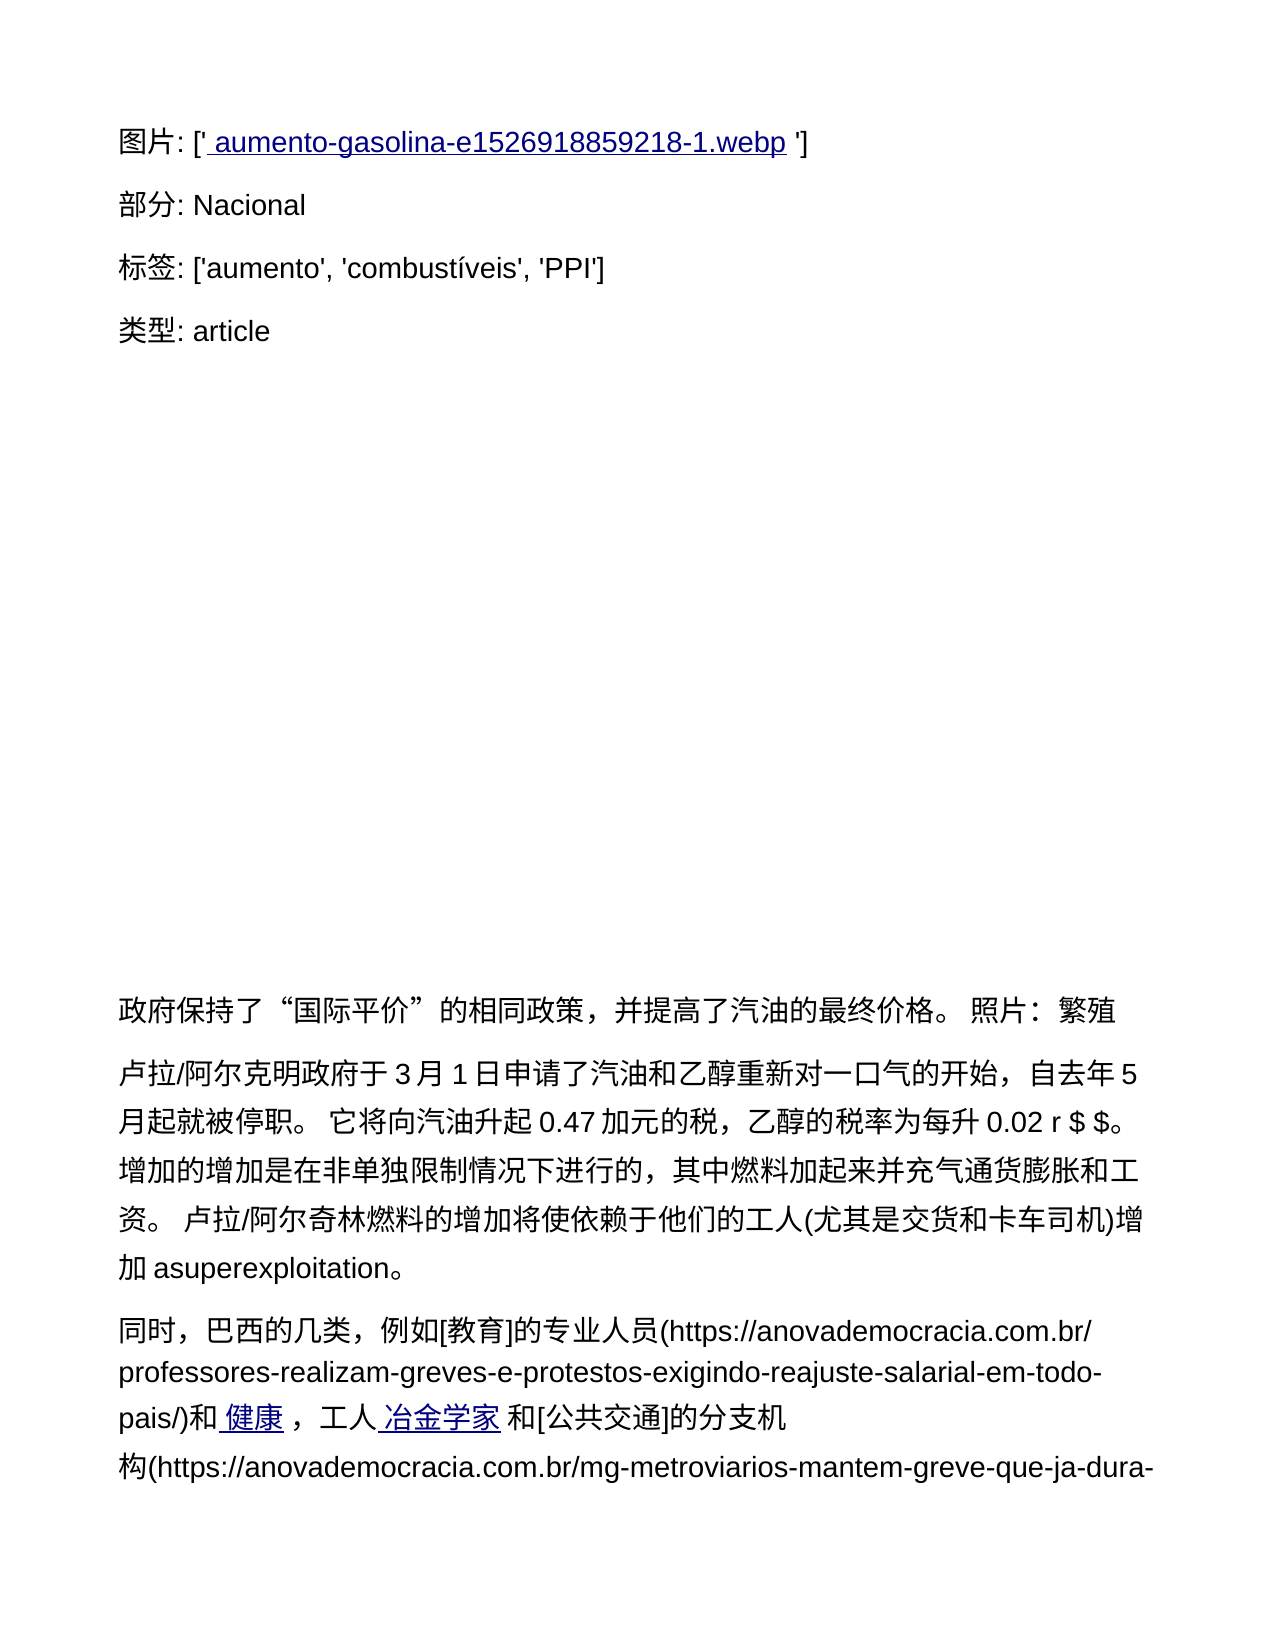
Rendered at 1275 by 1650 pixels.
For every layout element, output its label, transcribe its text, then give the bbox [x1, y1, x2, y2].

text 图片: [' aumento-gasolina-e1526918859218-1.webp '] [118, 118, 1157, 160]
text 类型: article [118, 307, 1157, 350]
text 部分: Nacional [118, 181, 1157, 223]
text 卢拉/阿尔克明政府于3月1日申请了汽油和乙醇重新对一口气的开始，自去年5月起就被停职。 它将向汽油升起0.47加元的税，乙醇的税率为每升0.02 r $ $。 增加的增加是在非单独限制情况下进行的，其中燃料加起来并充气通货膨胀和工资。 卢拉/阿尔奇林燃料的增加将使依赖于他们的工人(尤其是交货和卡车司机)增加asuperexploitation。 [118, 1050, 1157, 1287]
text 同时，巴西的几类，例如[教育]的专业人员(https://anovademocracia.com.br/professores-realizam-greves-e-protestos-exigindo-reajuste-salarial-em-todo-pais/)和 健康 ，工人 冶金学家 和[公共交通]的分支机构(https://anovademocracia.com.br/mg-metroviarios-mantem-greve-que-ja-dura- [118, 1308, 1157, 1486]
text 政府保持了“国际平价”的相同政策，并提高了汽油的最终价格。 照片：繁殖 [118, 371, 1157, 1029]
text 标签: ['aumento', 'combustíveis', 'PPI'] [118, 244, 1157, 287]
